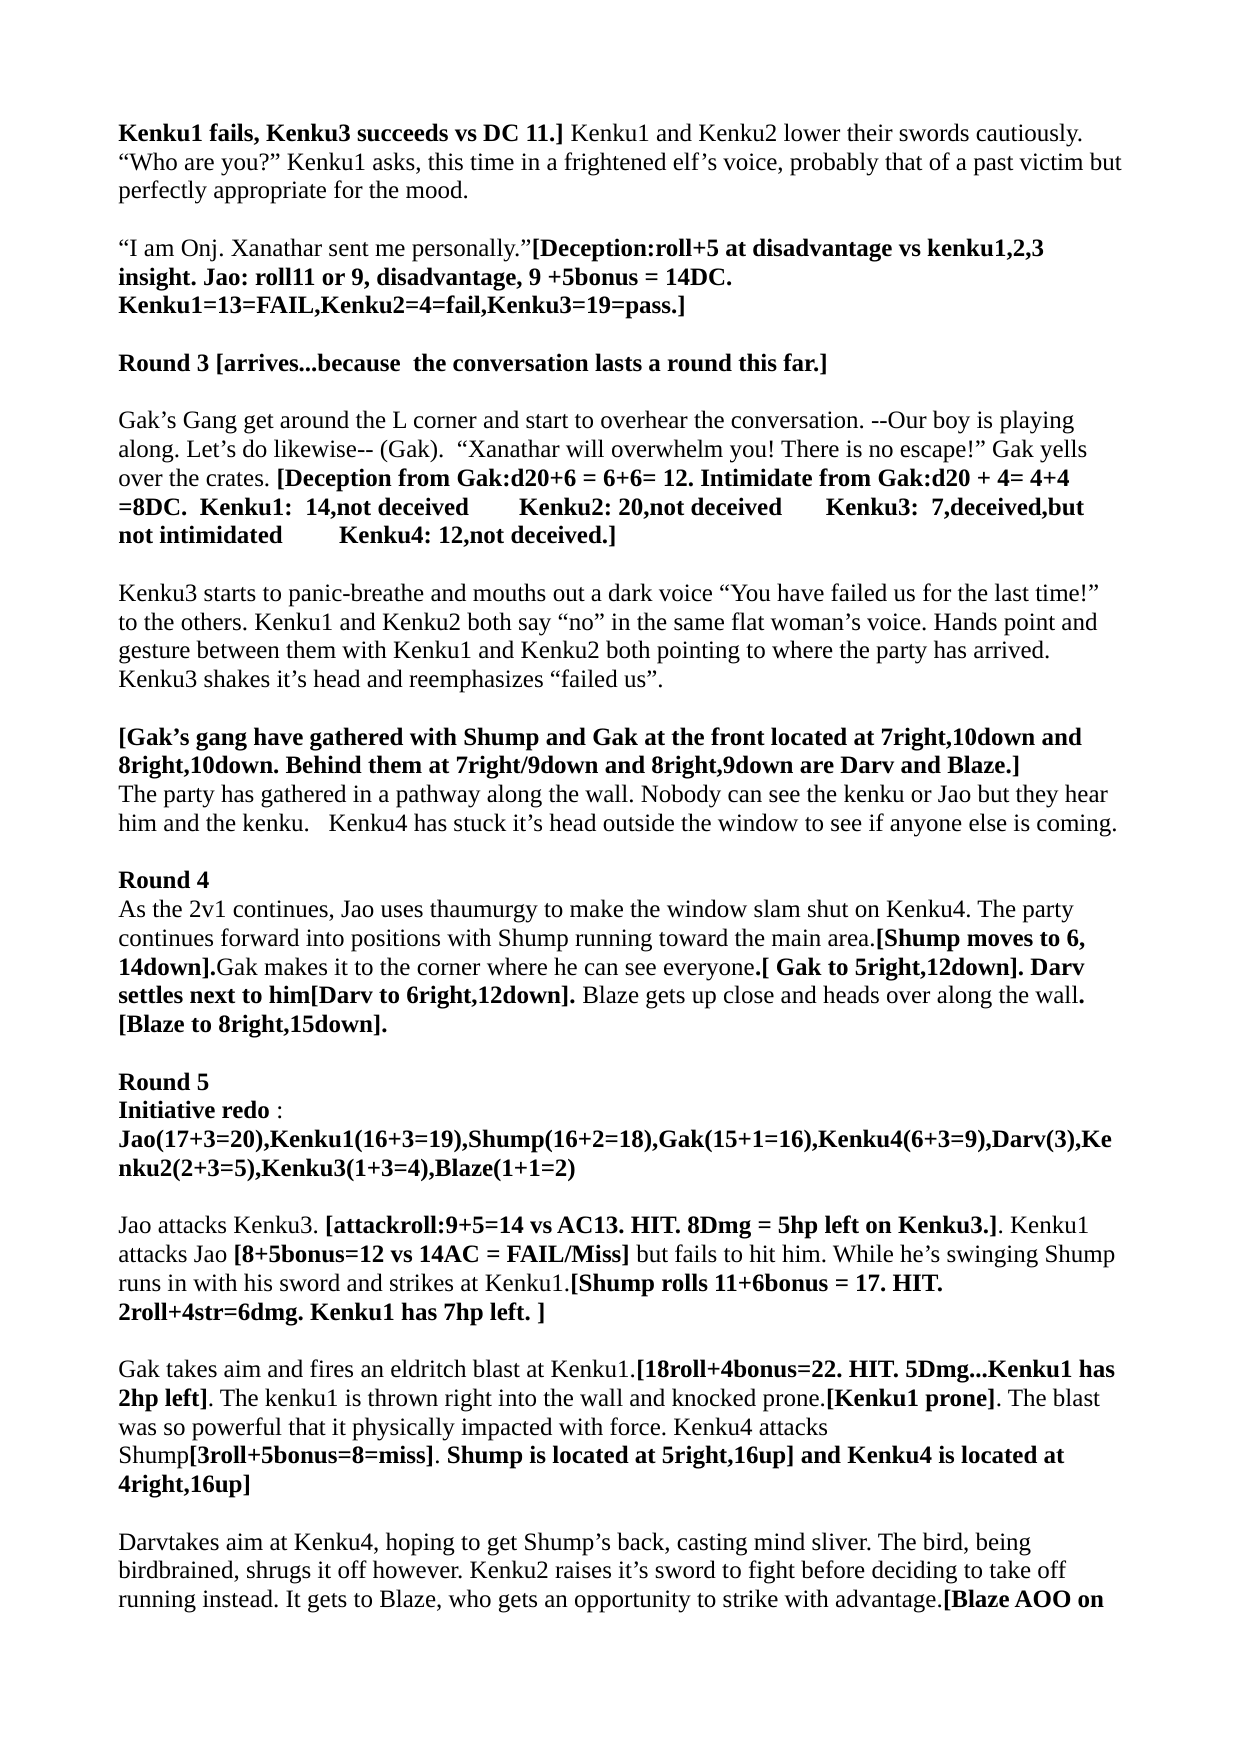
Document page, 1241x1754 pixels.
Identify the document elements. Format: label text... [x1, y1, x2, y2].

text Gak takes aim and fires an eldritch blast at Kenku1.[18roll+4bonus=22. HIT. 5Dmg...Kenku1 has 2hp left]. The kenku1 is thrown right into the wall and knocked prone.[Kenku1 prone]. The blast was so powerful that it physically impacted with force. Kenku4 attacks Shump[3roll+5bonus=8=miss]. Shump is located at 5right,16up] and Kenku4 is located at 4right,16up] [118, 1354, 1122, 1498]
text Jao(17+3=20),Kenku1(16+3=19),Shump(16+2=18),Gak(15+1=16),Kenku4(6+3=9),Darv(3),Kenku2(2+3=5),Kenku3(1+3=4),Blaze(1+1=2) [118, 1124, 1122, 1182]
text [Gak’s gang have gathered with Shump and Gak at the front located at 7right,10down and 8right,10down. Behind them at 7right/9down and 8right,9down are Darv and Blaze.] [118, 722, 1122, 779]
text Round 5 [118, 1067, 1122, 1096]
text “I am Onj. Xanathar sent me personally.”[Deception:roll+5 at disadvantage vs kenku1,2,3 insight. Jao: roll11 or 9, disadvantage, 9 +5bonus = 14DC. Kenku1=13=FAIL,Kenku2=4=fail,Kenku3=19=pass.] [118, 233, 1122, 319]
text Round 4 [118, 866, 1122, 894]
text Kenku1 fails, Kenku3 succeeds vs DC 11.] Kenku1 and Kenku2 lower their swords cautiously. “Who are you?” Kenku1 asks, this time in a frightened elf’s voice, probably that of a past victim but perfectly appropriate for the mood. [118, 118, 1122, 204]
text Round 3 [arrives...because the conversation lasts a round this far.] [118, 348, 1122, 377]
text Gak’s Gang get around the L corner and start to overhear the conversation. --Our boy is playing along. Let’s do likewise-- (Gak). “Xanathar will overwhelm you! There is no escape!” Gak yells over the crates. [Deception from Gak:d20+6 = 6+6= 12. Intimidate from Gak:d20 + 4= 4+4 =8DC. Kenku1: 14,not deceived Kenku2: 20,not deceived Kenku3: 7,deceived,but not intimidated Kenku4: 12,not deceived.] [118, 406, 1122, 549]
text Jao attacks Kenku3. [attackroll:9+5=14 vs AC13. HIT. 8Dmg = 5hp left on Kenku3.]. Kenku1 attacks Jao [8+5bonus=12 vs 14AC = FAIL/Miss] but fails to hit him. While he’s swinging Shump runs in with his sword and strikes at Kenku1.[Shump rolls 11+6bonus = 17. HIT. 2roll+4str=6dmg. Kenku1 has 7hp left. ] [118, 1211, 1122, 1326]
text Darvtakes aim at Kenku4, hoping to get Shump’s back, casting mind sliver. The bird, being birdbrained, shrugs it off however. Kenku2 raises it’s sword to fight before deciding to take off running instead. It gets to Blaze, who gets an opportunity to strike with advantage.[Blaze AOO on [118, 1527, 1122, 1613]
text Kenku3 starts to panic-breathe and mouths out a dark voice “You have failed us for the last time!” to the others. Kenku1 and Kenku2 both say “no” in the same flat woman’s voice. Hands point and gesture between them with Kenku1 and Kenku2 both pointing to where the party has arrived. Kenku3 shakes it’s head and reemphasizes “failed us”. [118, 578, 1122, 693]
text The party has gathered in a pathway along the wall. Nobody can see the kenku or Jao but they hear him and the kenku. Kenku4 has stuck it’s head outside the window to see if anyone else is coming. [118, 779, 1122, 837]
text As the 2v1 continues, Jao uses thaumurgy to make the window slam shut on Kenku4. The party continues forward into positions with Shump running toward the main area.[Shump moves to 6, 14down].Gak makes it to the corner where he can see everyone.[ Gak to 5right,12down]. Darv settles next to him[Darv to 6right,12down]. Blaze gets up close and heads over along the wall.[Blaze to 8right,15down]. [118, 894, 1122, 1038]
text Initiative redo : [118, 1096, 1122, 1124]
